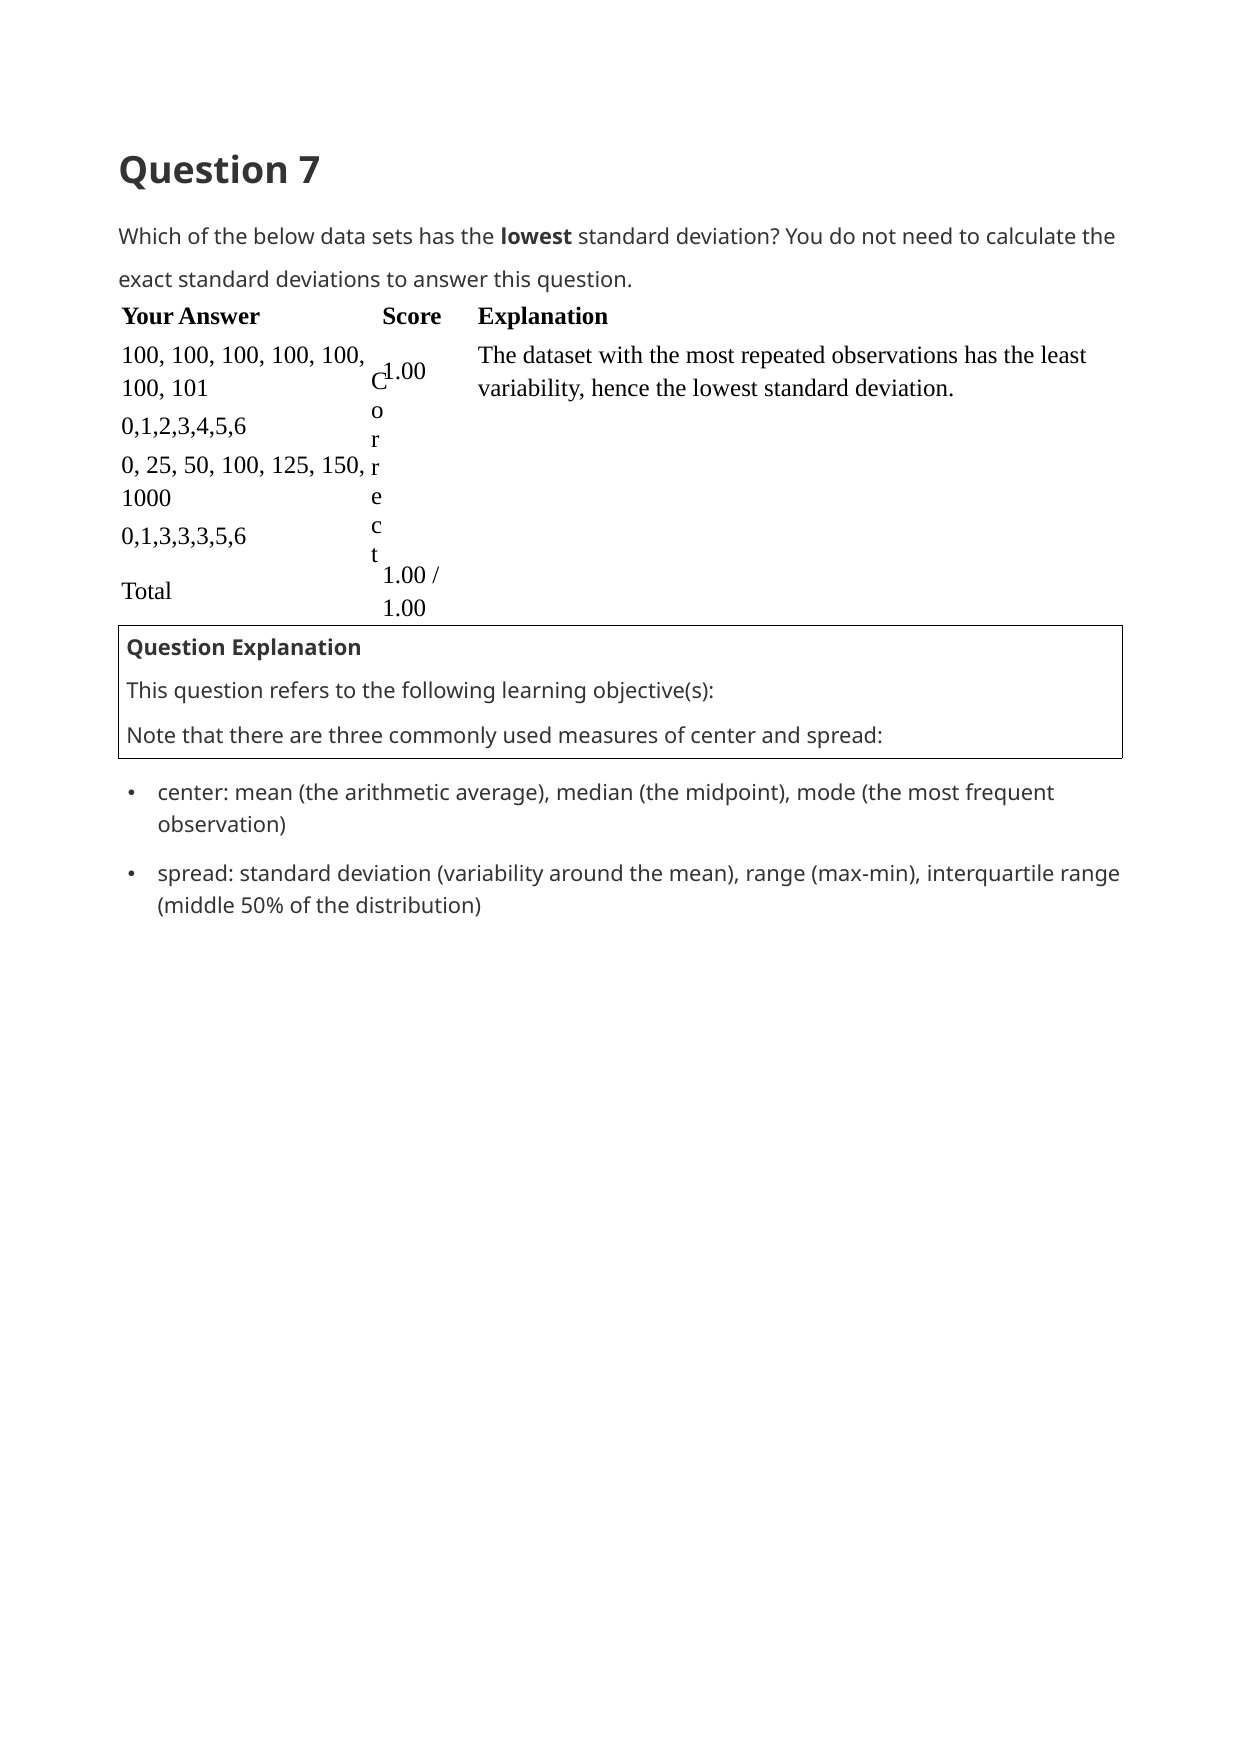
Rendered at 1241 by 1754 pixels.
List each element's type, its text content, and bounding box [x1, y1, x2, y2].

table_cell [475, 404, 1122, 443]
list spread: standard deviation (variability around the mean), range (max-min), interquartile range (middle 50% of the distribution) [128, 855, 1122, 920]
text Question Explanation [119, 626, 1122, 662]
table_cell [475, 443, 1122, 514]
table_cell [373, 514, 379, 523]
table_cell 100, 100, 100, 100, 100, 100, 101 [118, 333, 368, 404]
table_cell The dataset with the most repeated observations has the least variability, hence the lowest standard deviation. [475, 333, 1122, 404]
table_cell [475, 553, 1122, 624]
text Which of the below data sets has the lowest standard deviation? You do not need to calculate the exact standard deviations to answer this question. [118, 207, 1122, 294]
table_cell [368, 568, 379, 624]
list center: mean (the arithmetic average), median (the midpoint), mode (the most frequent observation) [128, 773, 1122, 839]
table_cell 0,1,3,3,3,5,6 [118, 514, 368, 553]
table_cell 1.00 [379, 333, 475, 404]
table_cell [373, 553, 379, 567]
table_cell [373, 404, 379, 417]
table_cell [375, 374, 379, 388]
table_cell [379, 514, 475, 553]
table_cell [373, 443, 379, 493]
table_cell 0, 25, 50, 100, 125, 150, 1000 [118, 443, 368, 514]
table_cell [475, 514, 1122, 553]
table_header [368, 294, 379, 333]
table_cell [373, 532, 379, 553]
table_cell 1.00 / 1.00 [379, 553, 475, 624]
table_cell [368, 333, 379, 446]
table_cell [373, 503, 379, 514]
subtitle Question 7 [118, 143, 1122, 194]
table_header Your Answer [118, 294, 368, 333]
table_cell [374, 522, 379, 532]
table_cell [379, 443, 475, 514]
table_cell Total [118, 553, 368, 624]
table_header Score [379, 294, 475, 333]
table_cell 0,1,2,3,4,5,6 [118, 404, 368, 443]
table_cell [379, 404, 475, 443]
table_cell [373, 417, 379, 443]
table_header Explanation [475, 294, 1122, 333]
text This question refers to the following learning objective(s): [119, 667, 1122, 704]
text Note that there are three commonly used measures of center and spread: [119, 712, 1122, 758]
